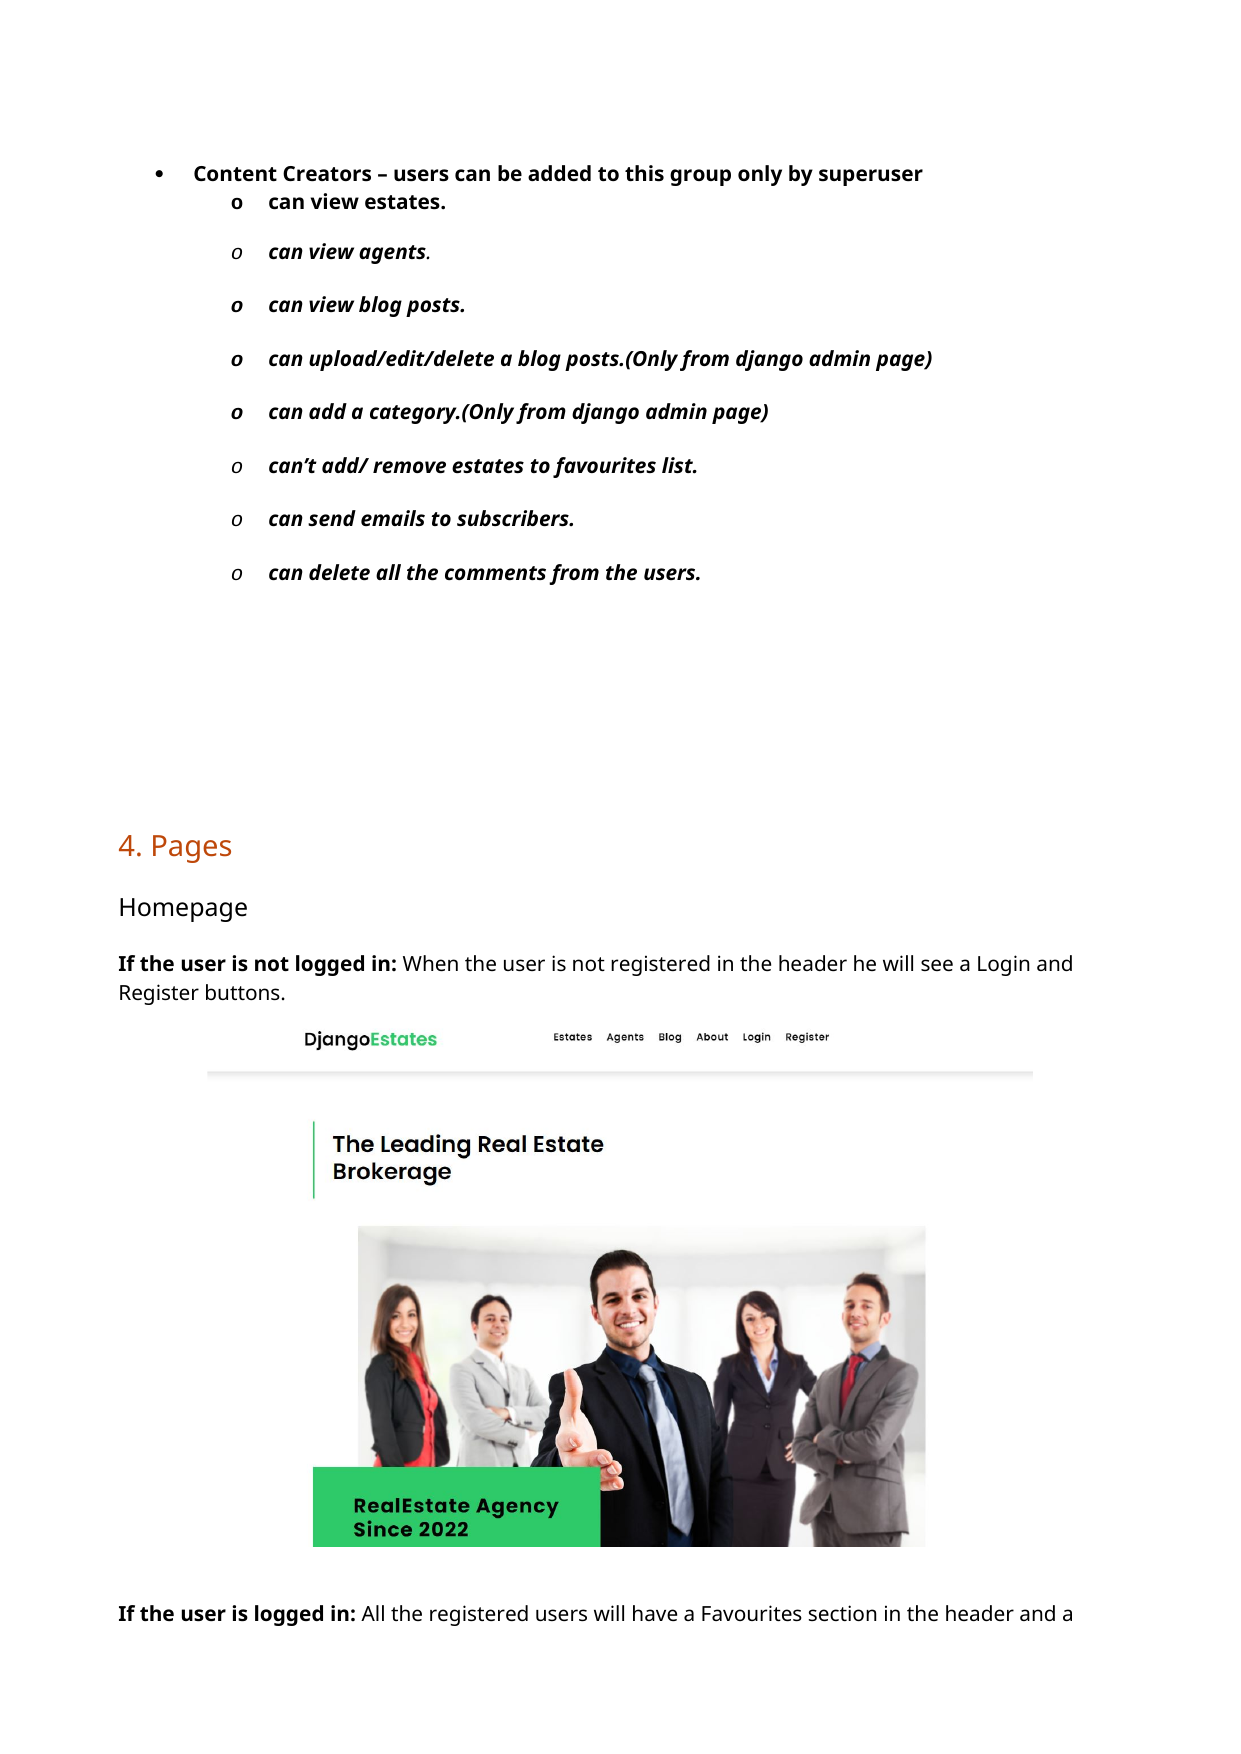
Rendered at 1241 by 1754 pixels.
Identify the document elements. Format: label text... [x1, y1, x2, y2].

list can delete all the comments from the users. [231, 558, 1122, 587]
list can view blog posts. [231, 290, 1122, 319]
text If the user is not logged in: When the user is not registered in the header he will see a Login and Register buttons. [118, 949, 1122, 1006]
list can send emails to subscribers. [231, 504, 1122, 533]
list can’t add/ remove estates to favourites list. [231, 451, 1122, 479]
subtitle 4. Pages [118, 825, 1122, 865]
list can view agents. [231, 237, 1122, 265]
subtitle Homepage [118, 890, 1122, 924]
picture [207, 1010, 1033, 1547]
list Content Creators – users can be added to this group only by superuser [156, 159, 1122, 187]
text If the user is logged in: All the registered users will have a Favourites section in the header and a [118, 1599, 1122, 1627]
list can view estates. [231, 187, 1122, 216]
list can upload/edit/delete a blog posts.(Only from django admin page) [231, 344, 1122, 372]
list can add a category.(Only from django admin page) [231, 397, 1122, 426]
